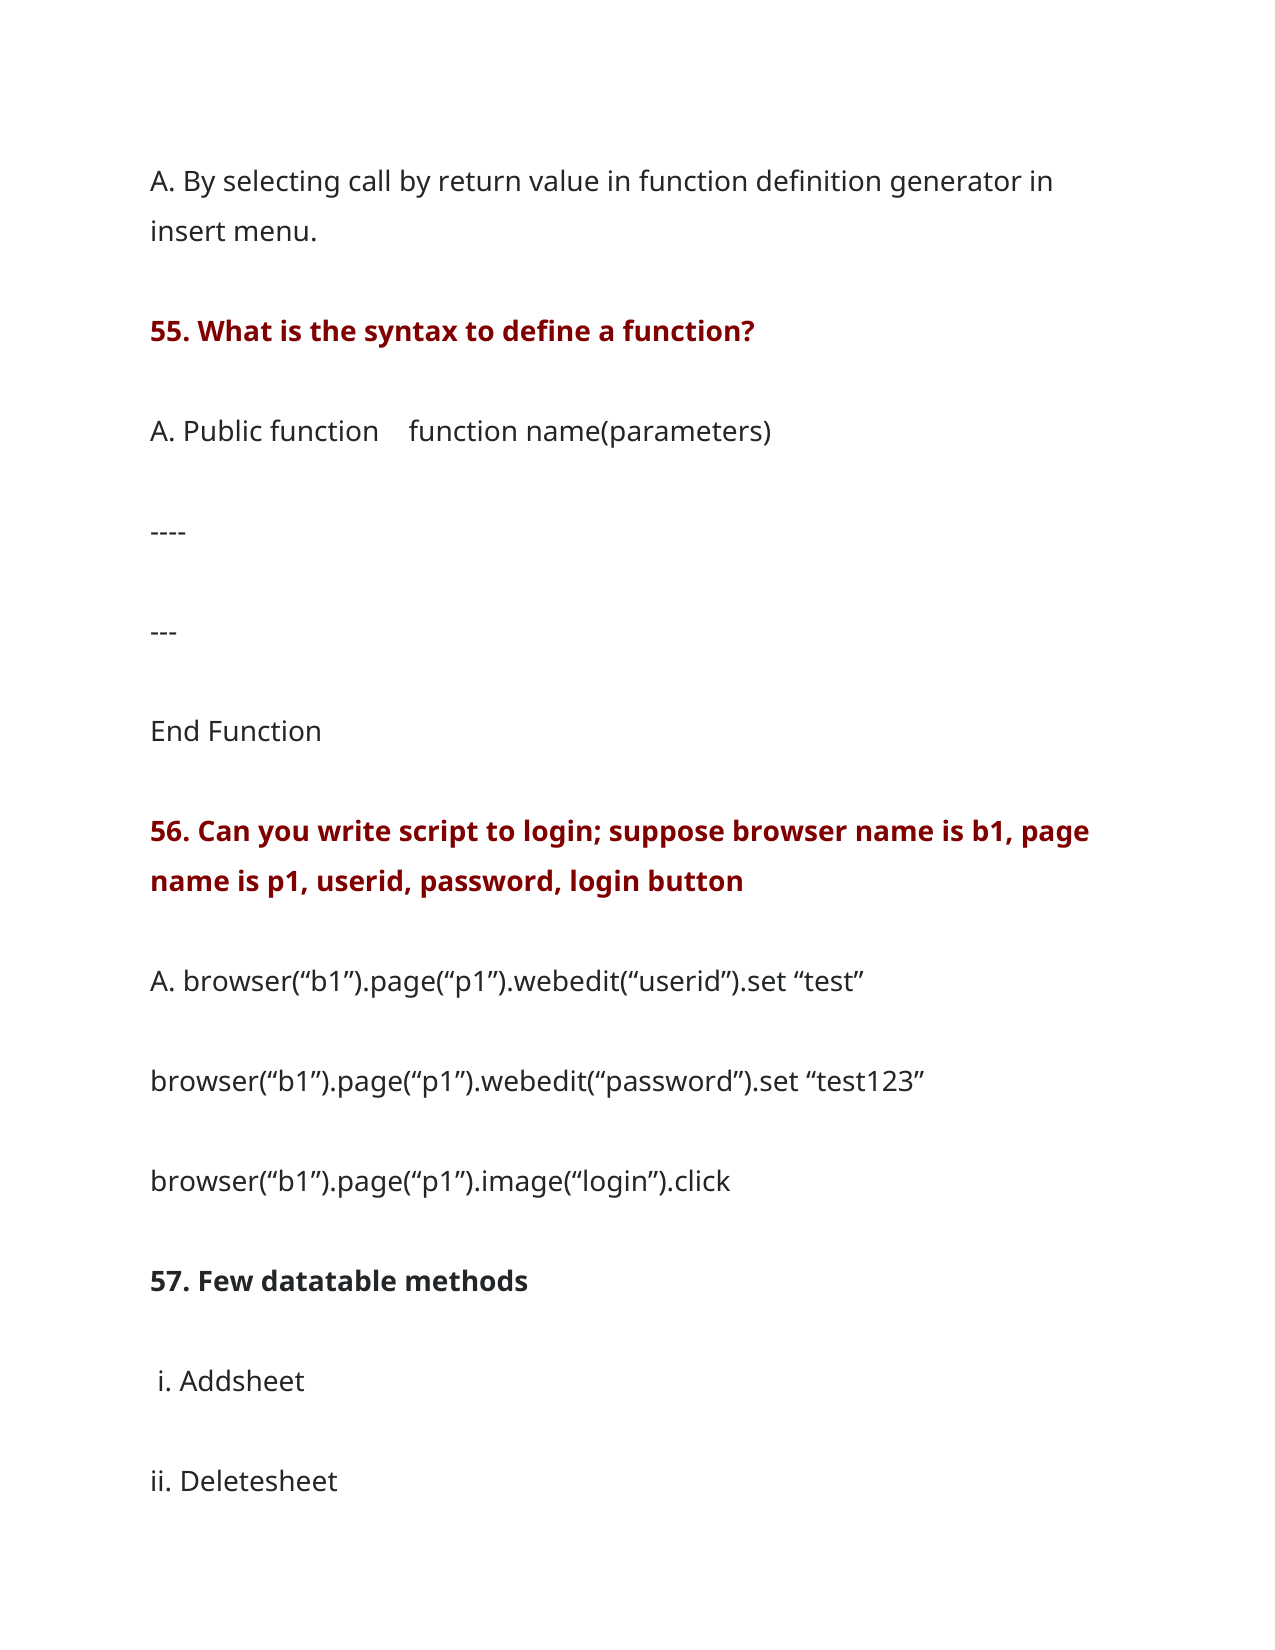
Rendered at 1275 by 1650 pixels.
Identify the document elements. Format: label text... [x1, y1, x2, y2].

text 55. What is the syntax to define a function? [150, 300, 1125, 350]
text A. Public function function name(parameters) [150, 400, 1125, 450]
text End Function [150, 700, 1125, 750]
text ---- [150, 500, 1125, 550]
text A. By selecting call by return value in function definition generator in insert menu. [150, 150, 1125, 250]
text browser(“b1”).page(“p1”).image(“login”).click [150, 1150, 1125, 1200]
text A. browser(“b1”).page(“p1”).webedit(“userid”).set “test” [150, 950, 1125, 1000]
text 57. Few datatable methods [150, 1250, 1125, 1300]
text 56. Can you write script to login; suppose browser name is b1, page name is p1, userid, password, login button [150, 800, 1125, 900]
text ii. Deletesheet [150, 1450, 1125, 1500]
text --- [150, 600, 1125, 650]
text browser(“b1”).page(“p1”).webedit(“password”).set “test123” [150, 1050, 1125, 1100]
text i. Addsheet [150, 1350, 1125, 1400]
